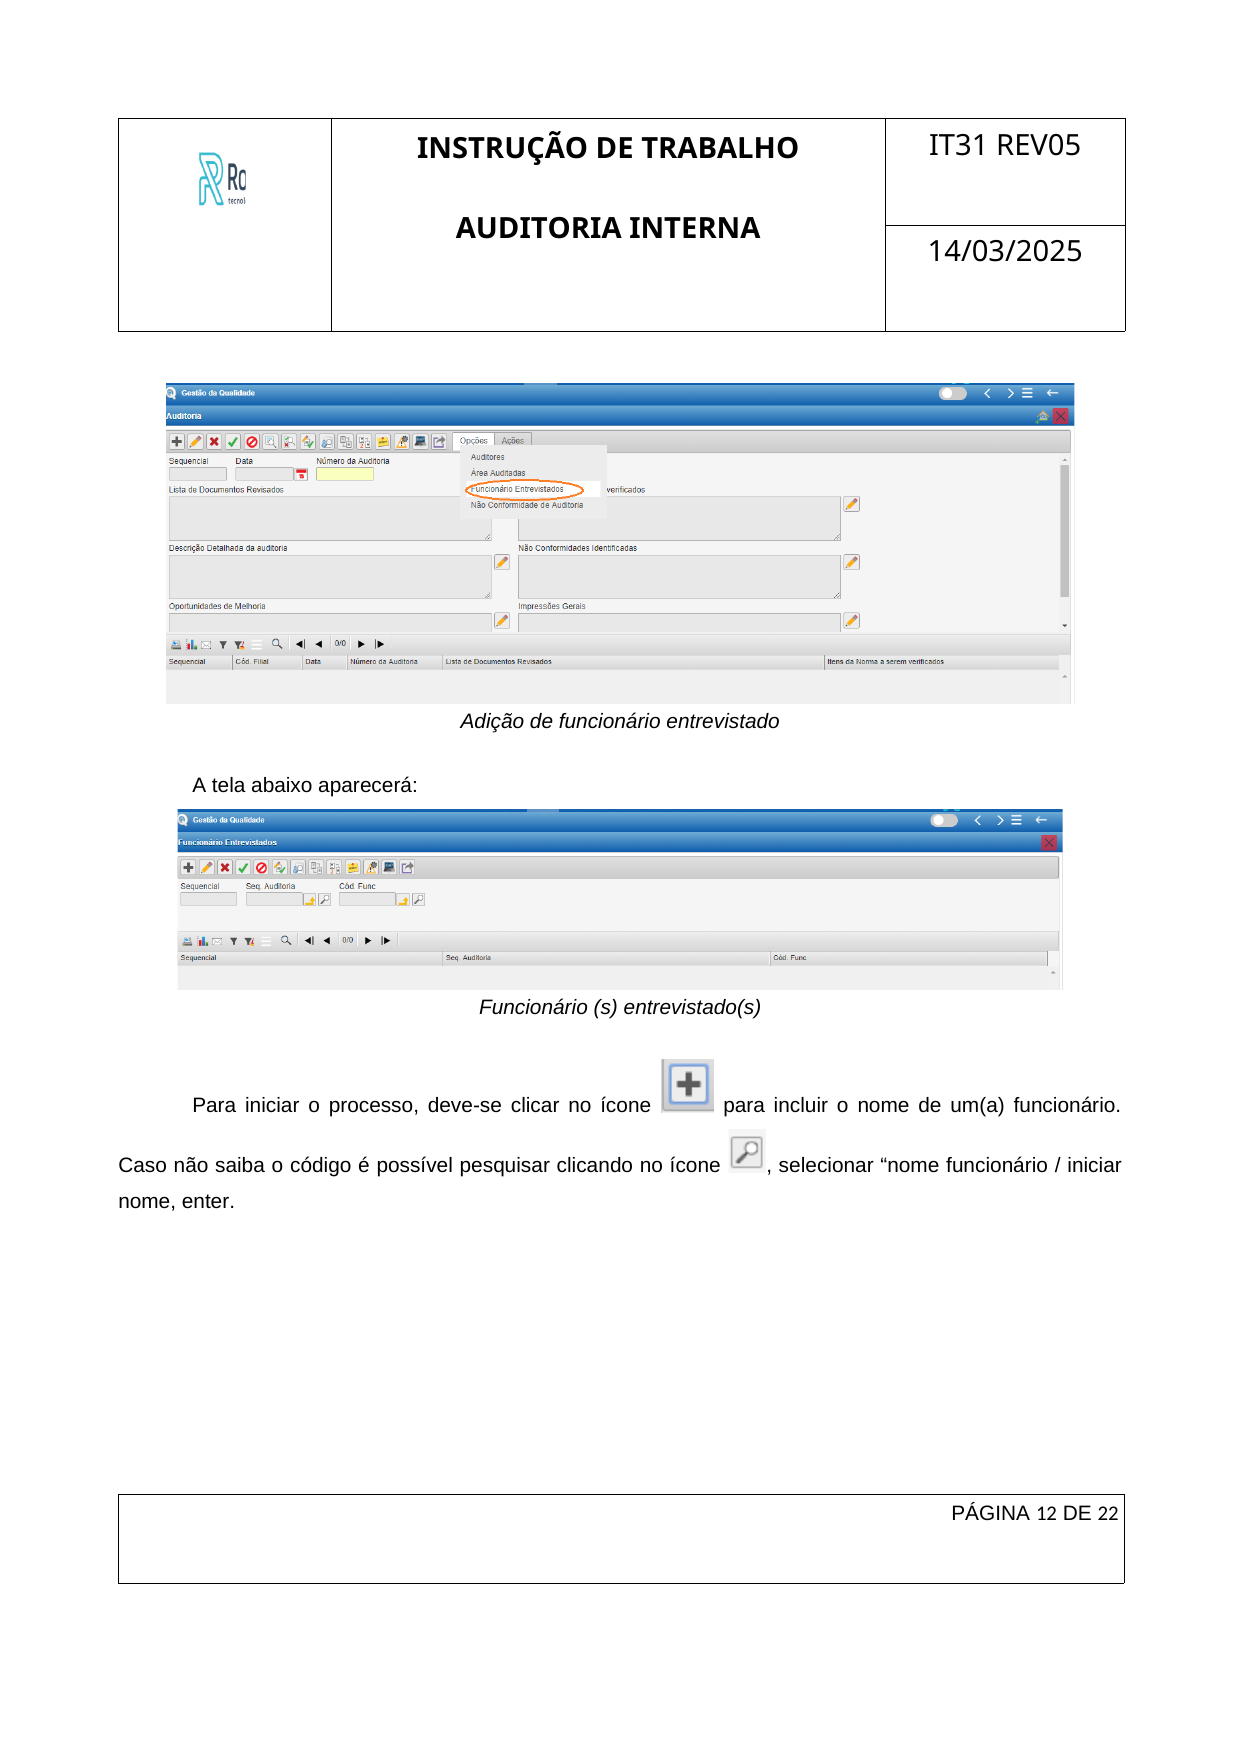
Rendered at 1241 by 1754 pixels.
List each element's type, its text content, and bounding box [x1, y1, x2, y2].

picture [728, 1129, 766, 1173]
picture [166, 383, 1075, 704]
text A tela abaixo aparecerá: [118, 773, 1122, 797]
picture [177, 809, 1063, 990]
text Funcionário (s) entrevistado(s) [118, 995, 1122, 1019]
picture [197, 146, 246, 211]
text Para iniciar o processo, deve-se clicar no ícone para incluir o nome de um(a) funcionário. Caso não saiba o código é possível pesquisar clicando no ícone , selecionar “nome funcionário / iniciar nome, enter. [118, 1059, 1122, 1213]
picture [661, 1059, 714, 1113]
text Adição de funcionário entrevistado [118, 709, 1122, 733]
